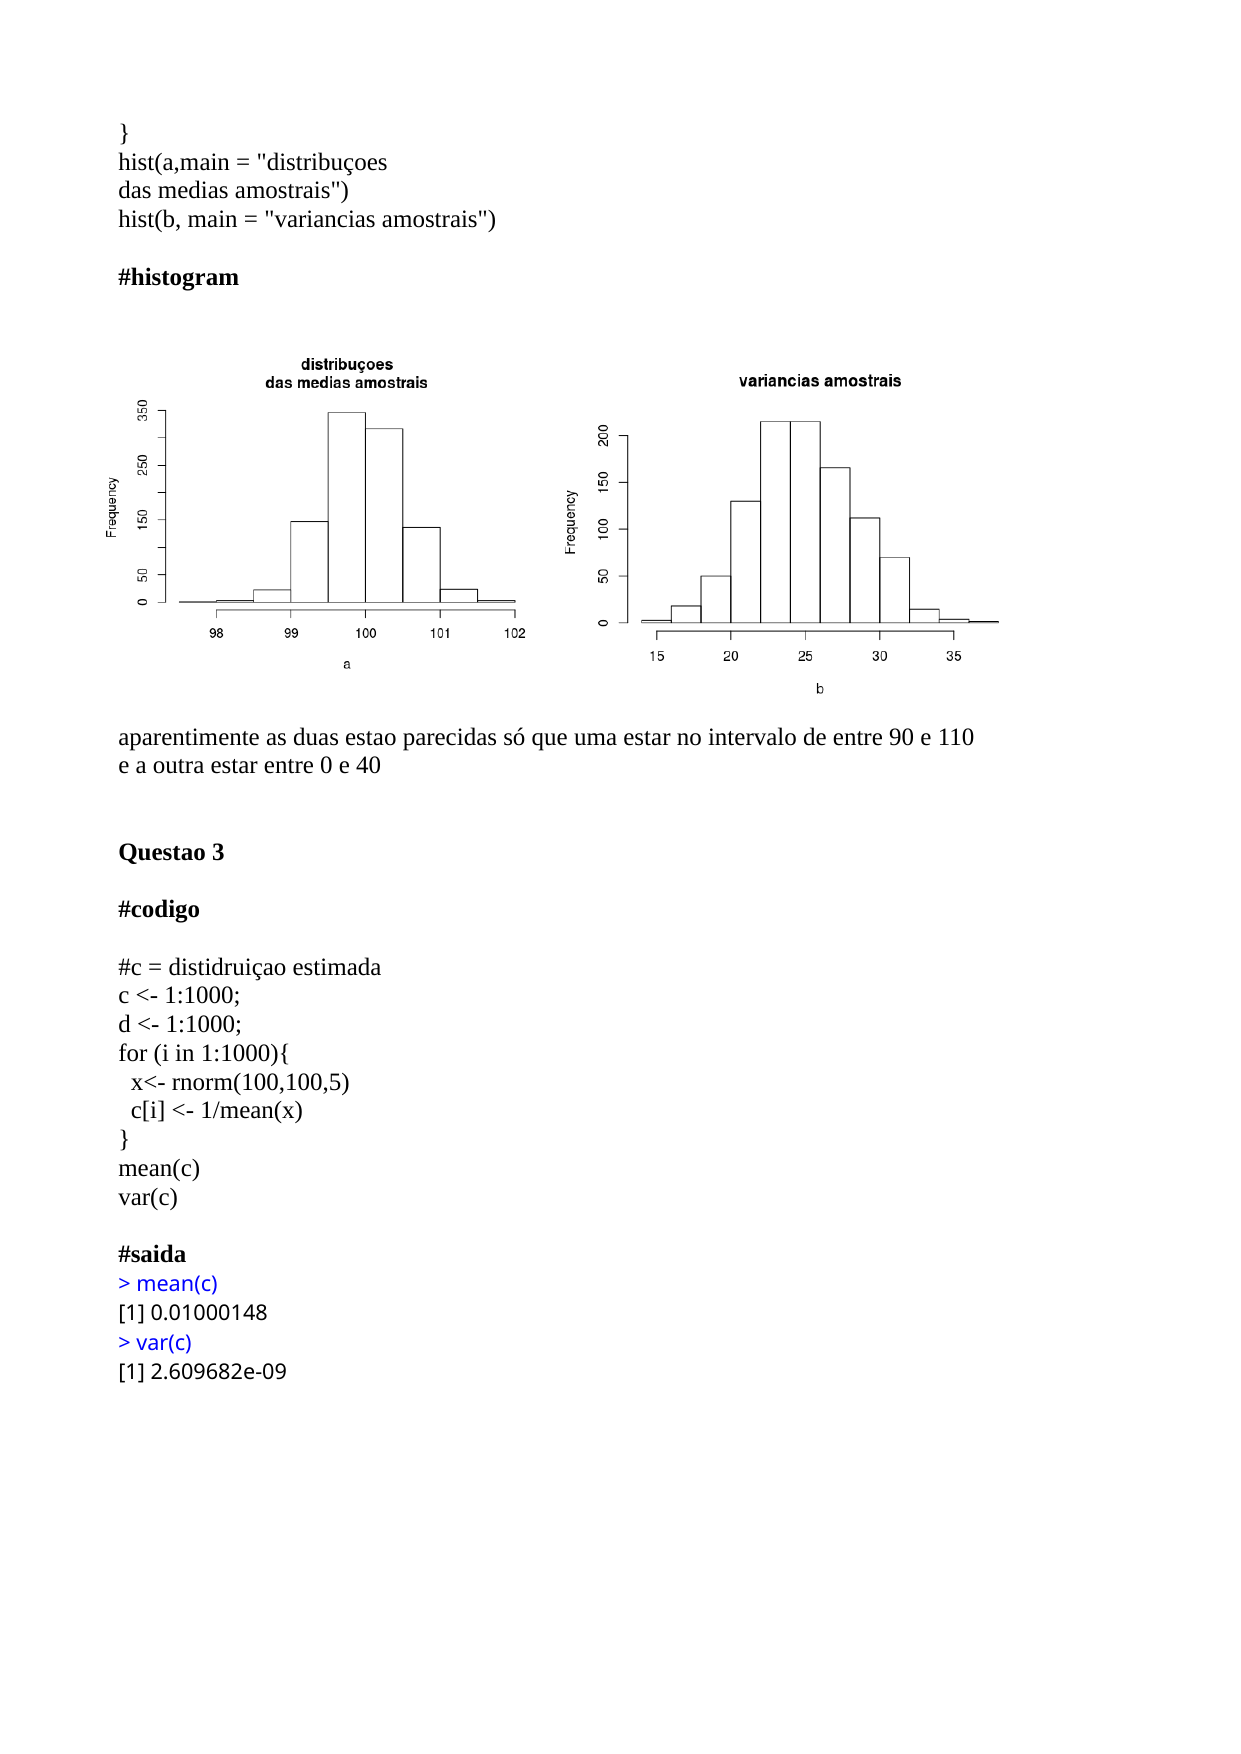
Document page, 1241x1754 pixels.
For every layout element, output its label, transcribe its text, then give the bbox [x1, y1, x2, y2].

text } [118, 118, 1122, 147]
picture [105, 342, 550, 673]
text e a outra estar entre 0 e 40 [118, 751, 1122, 779]
text } [118, 1124, 1122, 1153]
text mean(c) [118, 1153, 1122, 1182]
text c <- 1:1000; [118, 981, 1122, 1009]
text hist(b, main = "variancias amostrais") [118, 204, 1122, 233]
text #saida [118, 1239, 1122, 1268]
text #codigo [118, 894, 1122, 923]
text [1] 0.01000148 [118, 1298, 1122, 1327]
text > mean(c) [118, 1268, 1122, 1298]
text d <- 1:1000; [118, 1009, 1122, 1038]
text for (i in 1:1000){ [118, 1038, 1122, 1067]
text var(c) [118, 1182, 1122, 1211]
text [1] 2.609682e-09 [118, 1357, 1122, 1386]
text #c = distidruiçao estimada [118, 952, 1122, 981]
text das medias amostrais") [118, 176, 1122, 204]
text > var(c) [118, 1327, 1122, 1357]
text c[i] <- 1/mean(x) [118, 1096, 1122, 1124]
picture [565, 351, 1022, 699]
text aparentimente as duas estao parecidas só que uma estar no intervalo de entre 90 e 110 [118, 722, 1122, 751]
text #histogram [118, 262, 1122, 291]
text x<- rnorm(100,100,5) [118, 1067, 1122, 1096]
text Questao 3 [118, 837, 1122, 866]
text hist(a,main = "distribuçoes [118, 147, 1122, 176]
